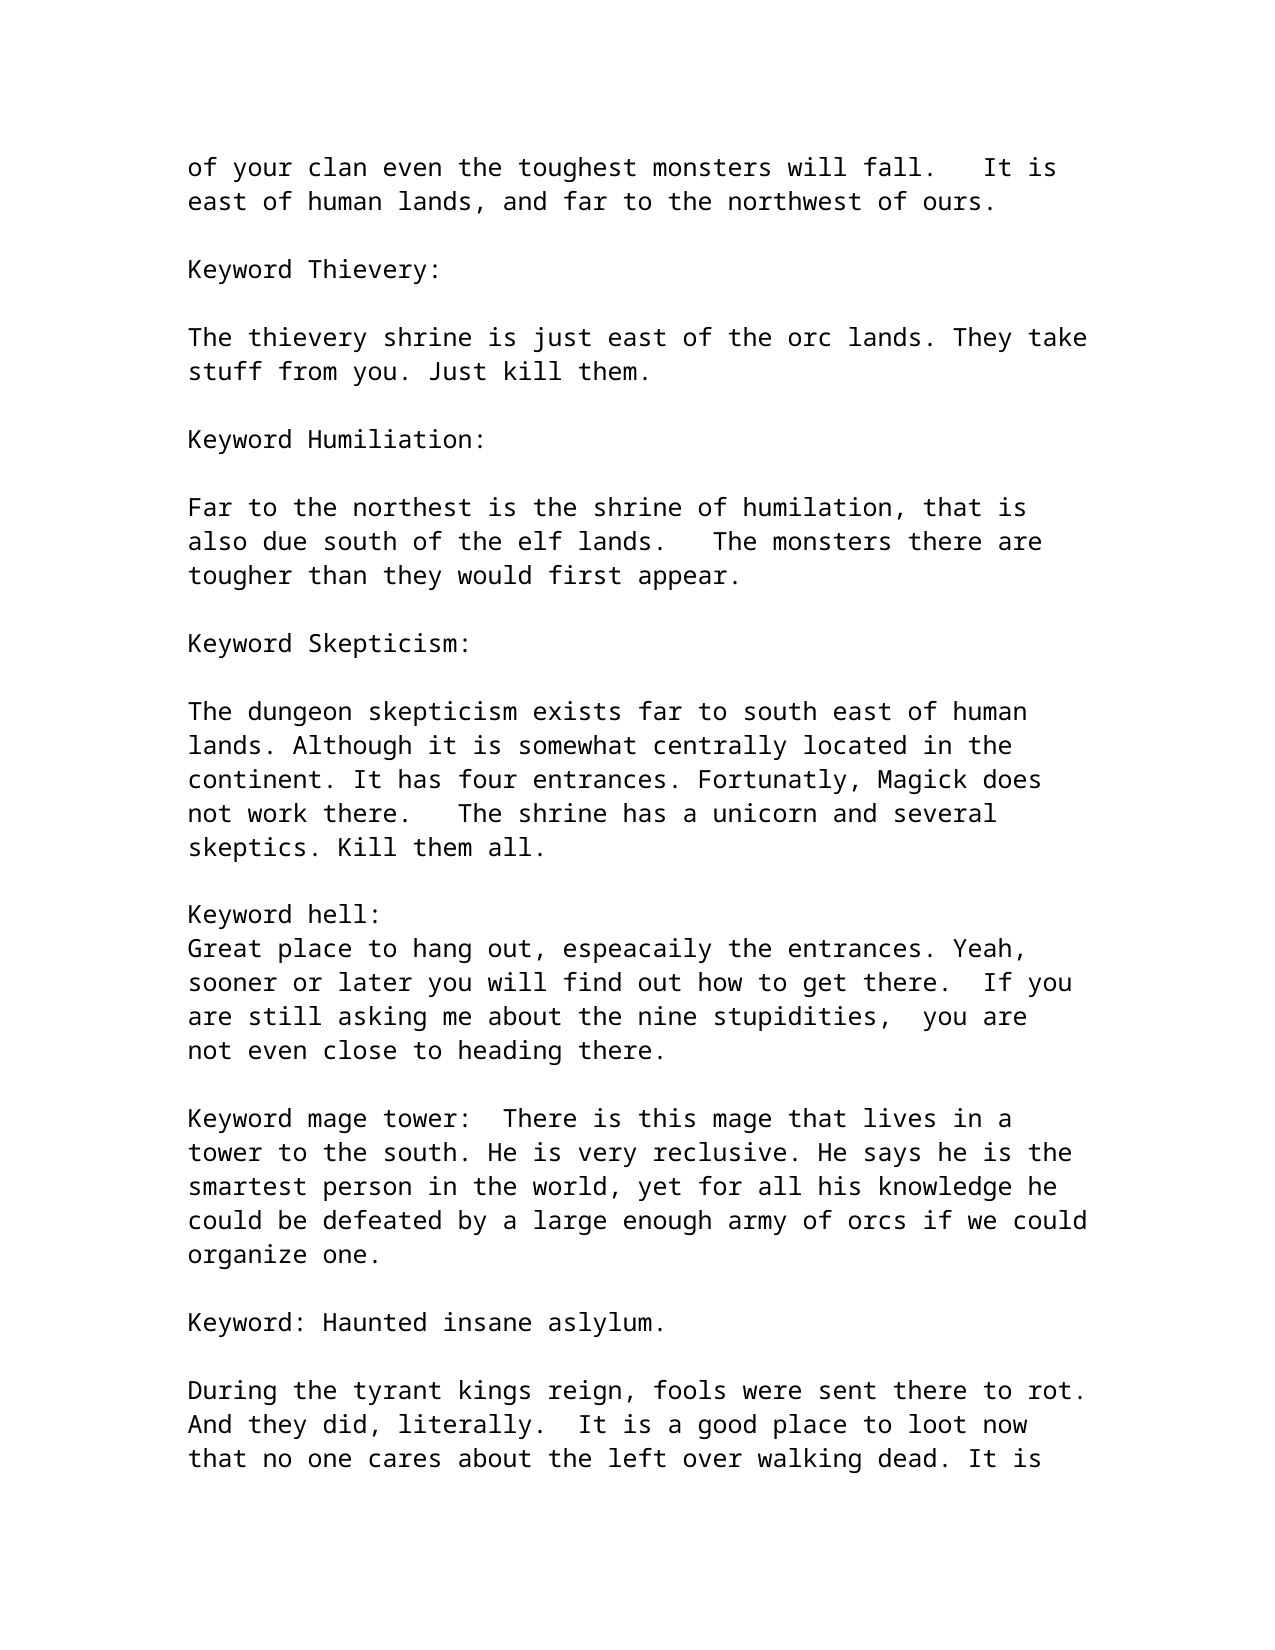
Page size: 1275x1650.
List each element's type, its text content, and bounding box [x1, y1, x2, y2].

text of your clan even the toughest monsters will fall. It is east of human lands, and far to the northwest of ours. [187, 150, 1087, 218]
text Far to the northest is the shrine of humilation, that is also due south of the elf lands. The monsters there are tougher than they would first appear. [187, 489, 1087, 591]
text Keyword Skepticism: [187, 625, 1087, 659]
text Keyword hell: [187, 897, 1087, 931]
text Keyword: Haunted insane aslylum. [187, 1304, 1087, 1338]
text The dungeon skepticism exists far to south east of human lands. Although it is somewhat centrally located in the continent. It has four entrances. Fortunatly, Magick does not work there. The shrine has a unicorn and several skeptics. Kill them all. [187, 693, 1087, 863]
text Keyword mage tower: There is this mage that lives in a tower to the south. He is very reclusive. He says he is the smartest person in the world, yet for all his knowledge he could be defeated by a large enough army of orcs if we could organize one. [187, 1101, 1087, 1271]
text During the tyrant kings reign, fools were sent there to rot. And they did, literally. It is a good place to loot now that no one cares about the left over walking dead. It is [187, 1372, 1087, 1474]
text The thievery shrine is just east of the orc lands. They take stuff from you. Just kill them. [187, 320, 1087, 388]
text Keyword Thievery: [187, 252, 1087, 286]
text Keyword Humiliation: [187, 422, 1087, 456]
text Great place to hang out, espeacaily the entrances. Yeah, sooner or later you will find out how to get there. If you are still asking me about the nine stupidities, you are not even close to heading there. [187, 931, 1087, 1067]
